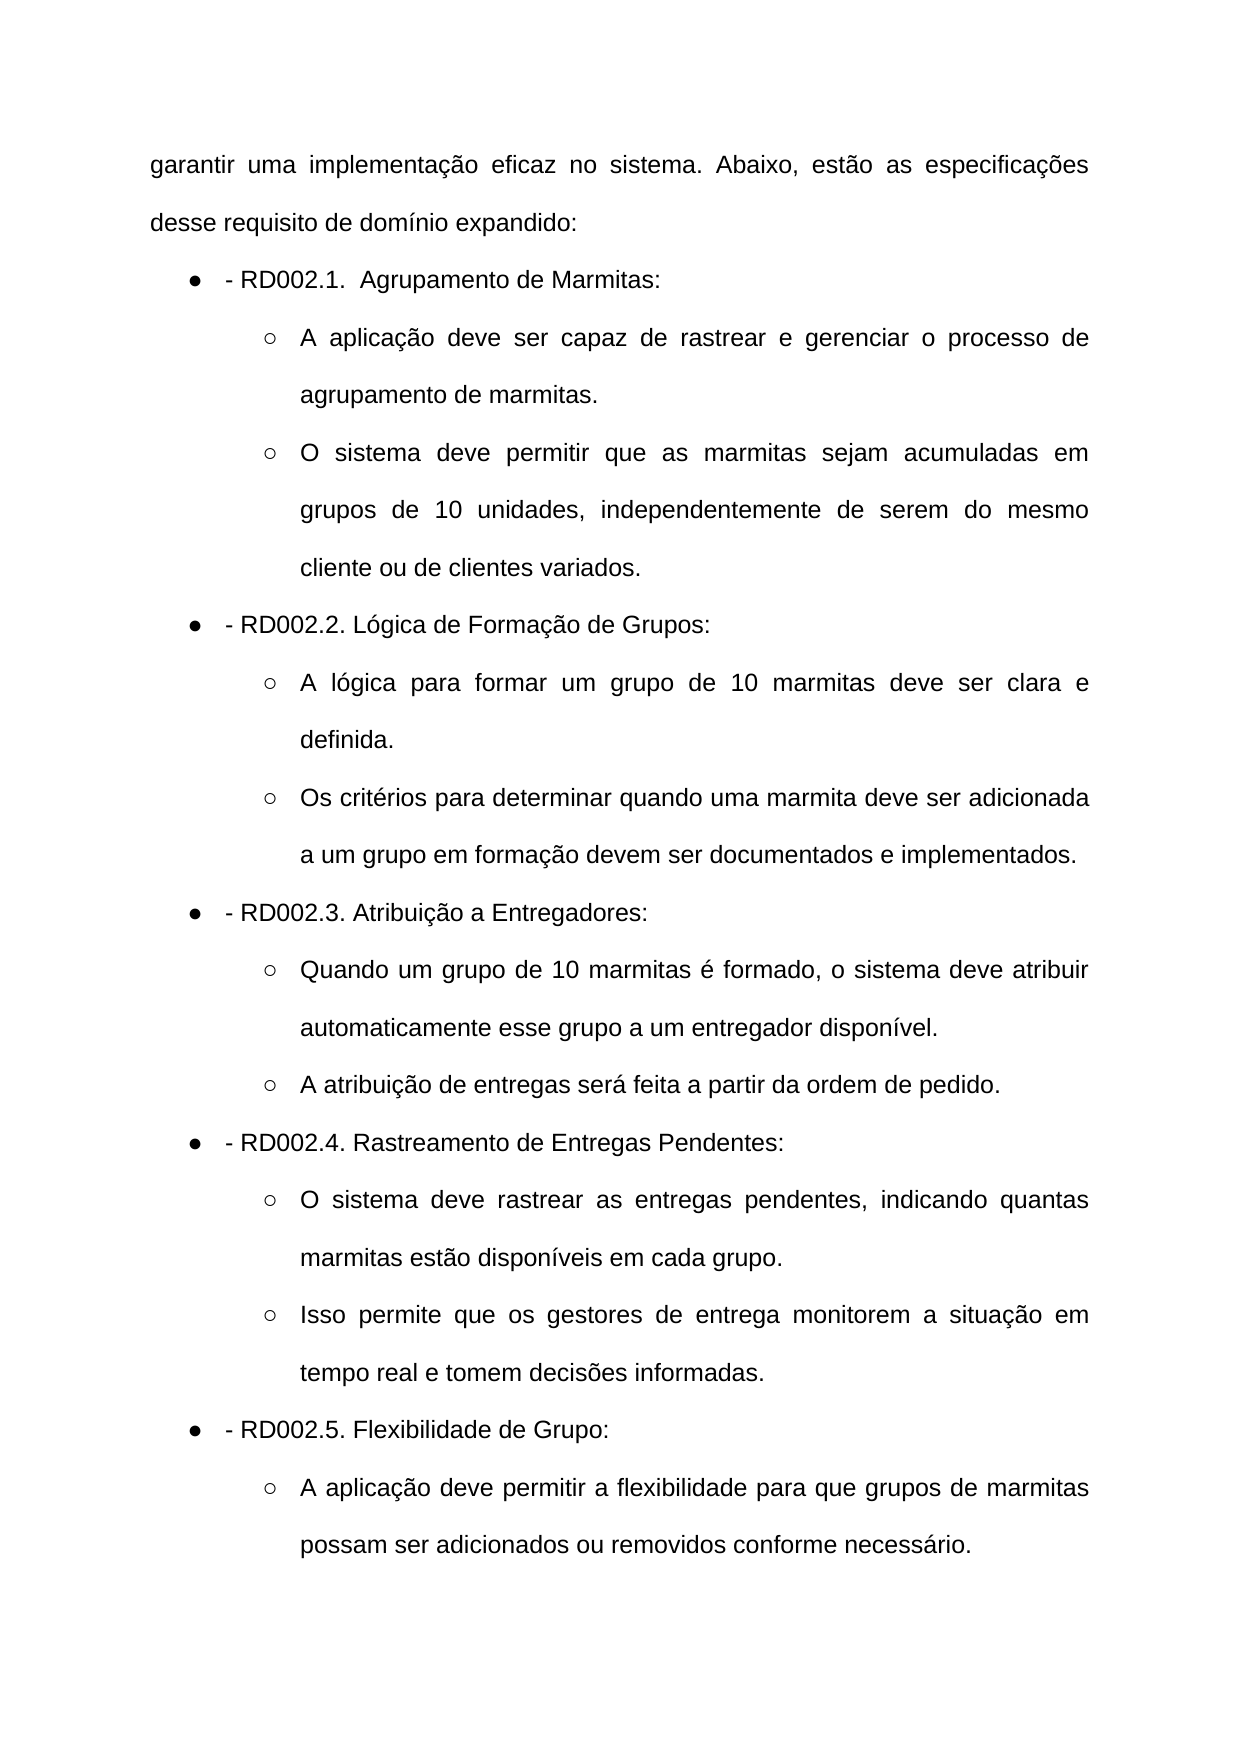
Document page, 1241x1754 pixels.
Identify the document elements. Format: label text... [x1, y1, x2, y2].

text garantir uma implementação eficaz no sistema. Abaixo, estão as especificações desse requisito de domínio expandido: [150, 150, 1091, 236]
list - RD002.2. Lógica de Formação de Grupos: [187, 610, 1091, 639]
list - RD002.1. Agrupamento de Marmitas: [187, 265, 1091, 294]
list A aplicação deve ser capaz de rastrear e gerenciar o processo de agrupamento de marmitas. [262, 322, 1091, 409]
list - RD002.5. Flexibilidade de Grupo: [187, 1415, 1091, 1444]
list - RD002.3. Atribuição a Entregadores: [187, 897, 1091, 926]
list Isso permite que os gestores de entrega monitorem a situação em tempo real e tomem decisões informadas. [262, 1300, 1091, 1386]
list O sistema deve rastrear as entregas pendentes, indicando quantas marmitas estão disponíveis em cada grupo. [262, 1185, 1091, 1271]
list A lógica para formar um grupo de 10 marmitas deve ser clara e definida. [262, 667, 1091, 754]
list A aplicação deve permitir a flexibilidade para que grupos de marmitas possam ser adicionados ou removidos conforme necessário. [262, 1472, 1091, 1559]
list O sistema deve permitir que as marmitas sejam acumuladas em grupos de 10 unidades, independentemente de serem do mesmo cliente ou de clientes variados. [262, 437, 1091, 581]
list A atribuição de entregas será feita a partir da ordem de pedido. [262, 1070, 1091, 1099]
list Os critérios para determinar quando uma marmita deve ser adicionada a um grupo em formação devem ser documentados e implementados. [262, 782, 1091, 869]
list - RD002.4. Rastreamento de Entregas Pendentes: [187, 1127, 1091, 1156]
list Quando um grupo de 10 marmitas é formado, o sistema deve atribuir automaticamente esse grupo a um entregador disponível. [262, 955, 1091, 1041]
